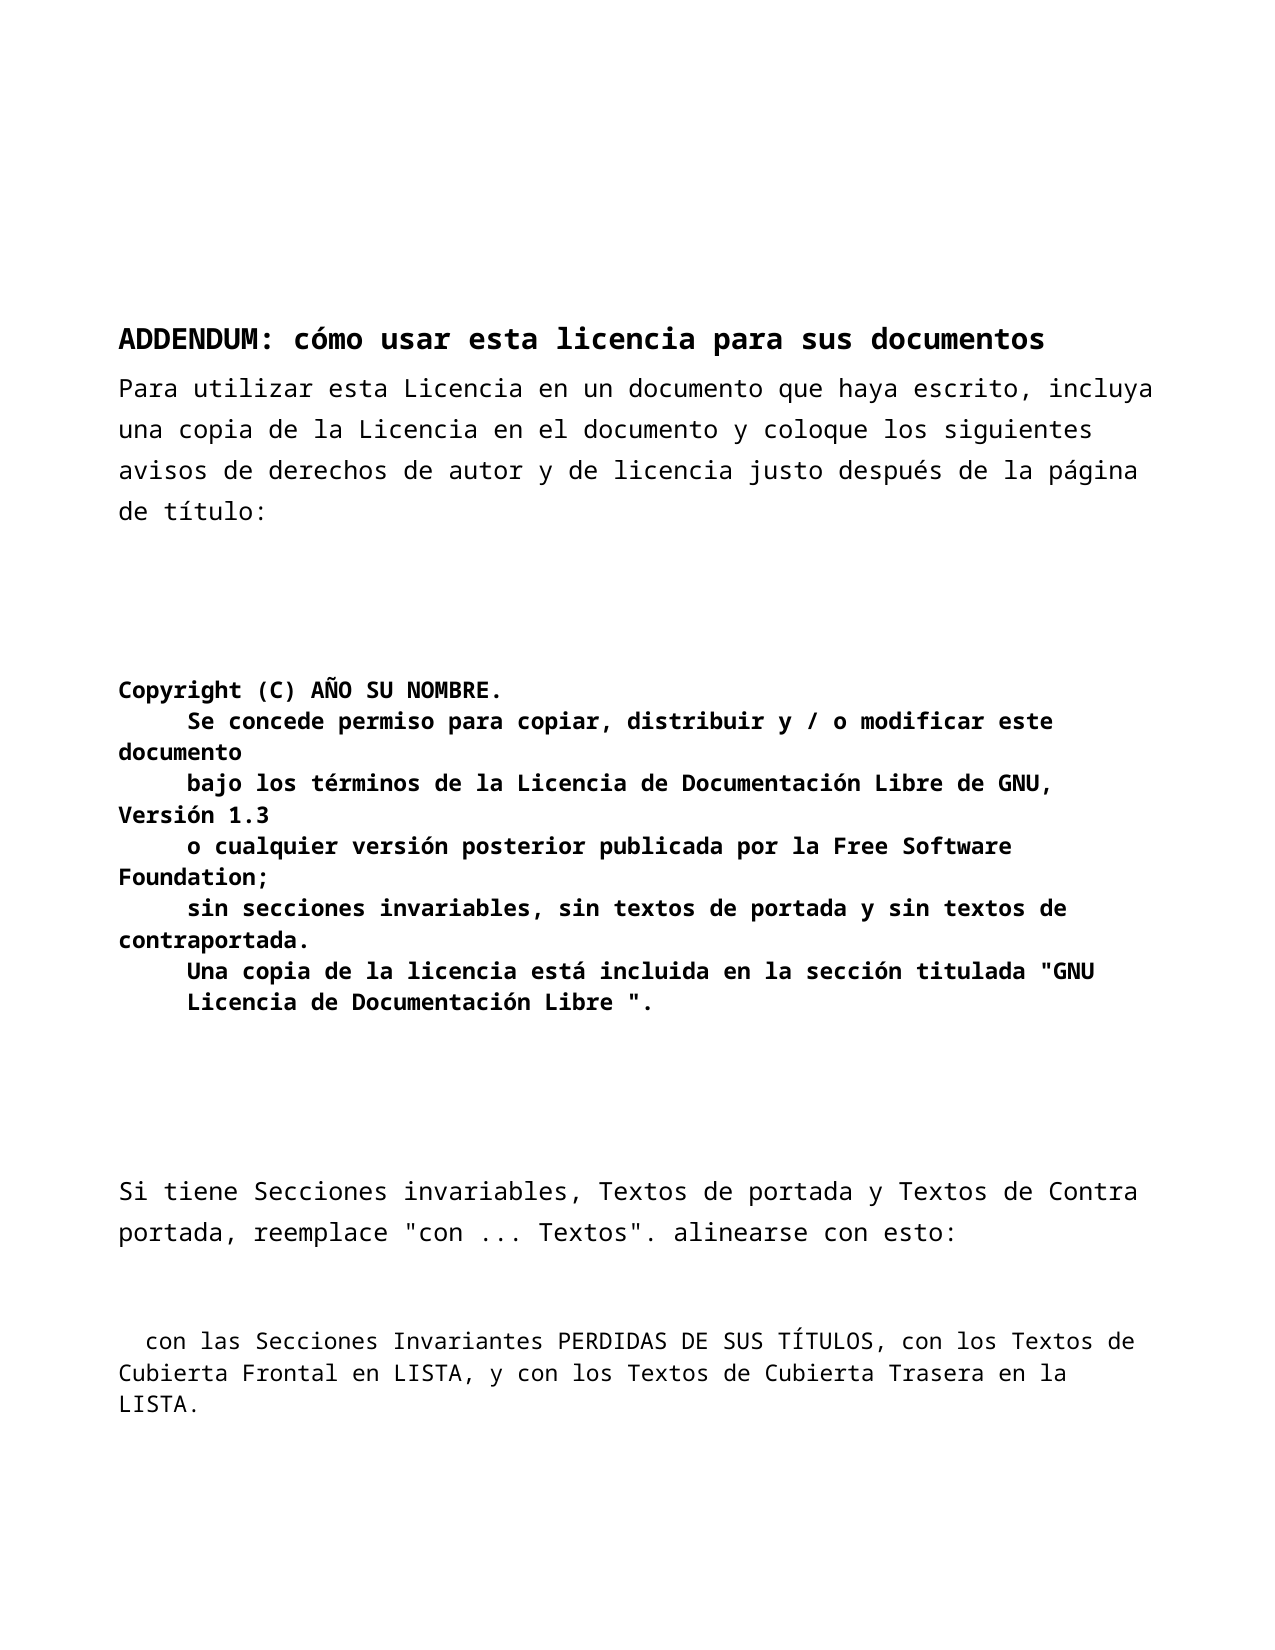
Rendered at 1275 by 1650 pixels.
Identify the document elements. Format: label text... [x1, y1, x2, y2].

text con las Secciones Invariantes PERDIDAS DE SUS TÍTULOS, con los Textos de Cubierta Frontal en LISTA, y con los Textos de Cubierta Trasera en la LISTA. [118, 1325, 1157, 1419]
text sin secciones invariables, sin textos de portada y sin textos de contraportada. [118, 892, 1157, 955]
text Licencia de Documentación Libre ". [118, 986, 1157, 1017]
text Para utilizar esta Licencia en un documento que haya escrito, incluya una copia de la Licencia en el documento y coloque los siguientes avisos de derechos de autor y de licencia justo después de la página de título: [118, 371, 1157, 527]
text bajo los términos de la Licencia de Documentación Libre de GNU, Versión 1.3 [118, 767, 1157, 830]
text Una copia de la licencia está incluida en la sección titulada "GNU [118, 955, 1157, 986]
text Se concede permiso para copiar, distribuir y / o modificar este documento [118, 705, 1157, 767]
subtitle ADDENDUM: cómo usar esta licencia para sus documentos [118, 318, 1157, 358]
text Copyright (C) AÑO SU NOMBRE. [118, 673, 1157, 705]
text Si tiene Secciones invariables, Textos de portada y Textos de Contra portada, reemplace "con ... Textos". alinearse con esto: [118, 1173, 1157, 1248]
text o cualquier versión posterior publicada por la Free Software Foundation; [118, 830, 1157, 892]
